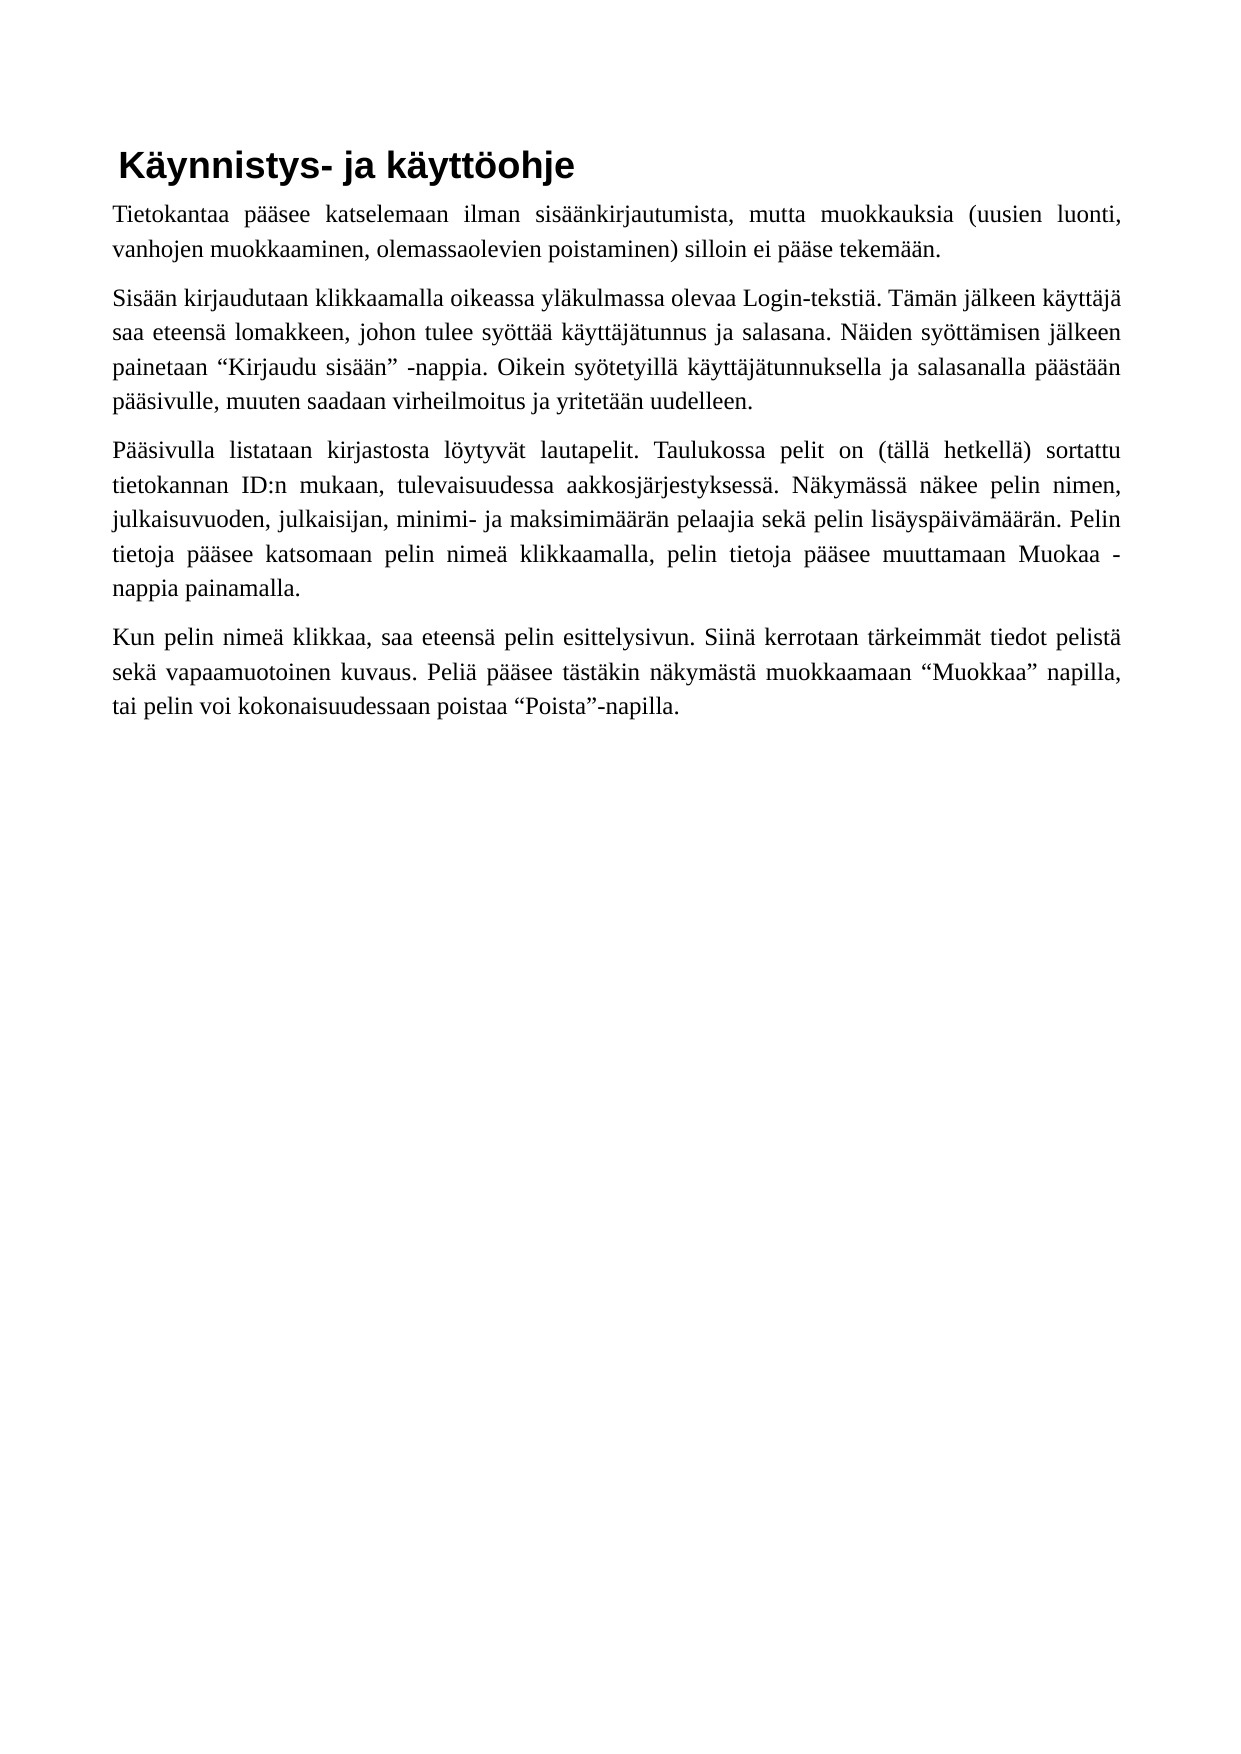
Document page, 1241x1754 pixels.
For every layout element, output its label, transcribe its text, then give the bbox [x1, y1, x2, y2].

text Sisään kirjaudutaan klikkaamalla oikeassa yläkulmassa olevaa Login-tekstiä. Tämän jälkeen käyttäjä saa eteensä lomakkeen, johon tulee syöttää käyttäjätunnus ja salasana. Näiden syöttämisen jälkeen painetaan “Kirjaudu sisään” -nappia. Oikein syötetyillä käyttäjätunnuksella ja salasanalla päästään pääsivulle, muuten saadaan virheilmoitus ja yritetään uudelleen. [112, 283, 1122, 415]
subtitle Käynnistys- ja käyttöohje [118, 143, 1122, 187]
text Kun pelin nimeä klikkaa, saa eteensä pelin esittelysivun. Siinä kerrotaan tärkeimmät tiedot pelistä sekä vapaamuotoinen kuvaus. Peliä pääsee tästäkin näkymästä muokkaamaan “Muokkaa” napilla, tai pelin voi kokonaisuudessaan poistaa “Poista”-napilla. [112, 622, 1122, 720]
text Tietokantaa pääsee katselemaan ilman sisäänkirjautumista, mutta muokkauksia (uusien luonti, vanhojen muokkaaminen, olemassaolevien poistaminen) silloin ei pääse tekemään. [112, 199, 1122, 262]
text Pääsivulla listataan kirjastosta löytyvät lautapelit. Taulukossa pelit on (tällä hetkellä) sortattu tietokannan ID:n mukaan, tulevaisuudessa aakkosjärjestyksessä. Näkymässä näkee pelin nimen, julkaisuvuoden, julkaisijan, minimi- ja maksimimäärän pelaajia sekä pelin lisäyspäivämäärän. Pelin tietoja pääsee katsomaan pelin nimeä klikkaamalla, pelin tietoja pääsee muuttamaan Muokaa -nappia painamalla. [112, 435, 1122, 602]
